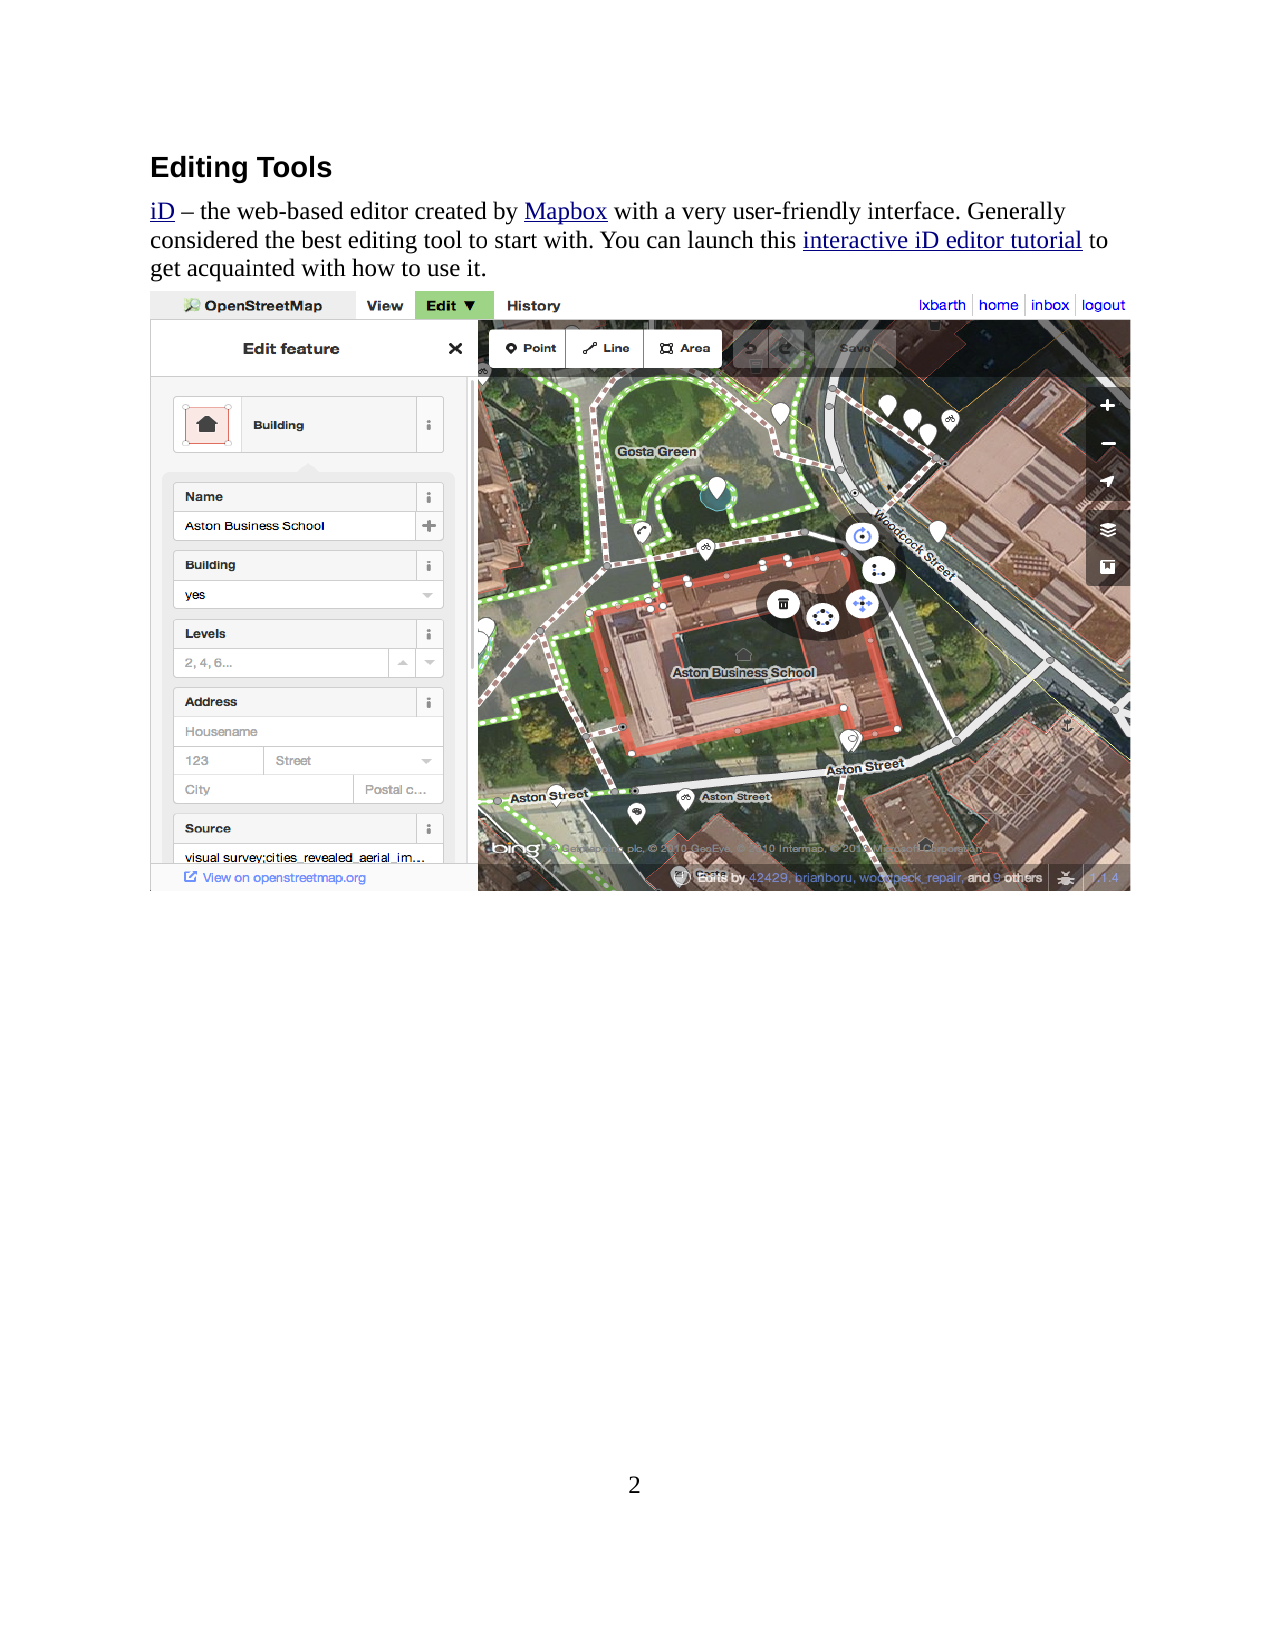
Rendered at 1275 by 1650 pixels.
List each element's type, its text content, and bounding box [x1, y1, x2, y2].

subtitle Editing Tools [150, 150, 1125, 183]
text iD – the web-based editor created by Mapbox with a very user-friendly interface. Generally considered the best editing tool to start with. You can launch this interactive iD editor tutorial to get acquainted with how to use it. [150, 196, 1125, 282]
picture [150, 291, 1131, 891]
